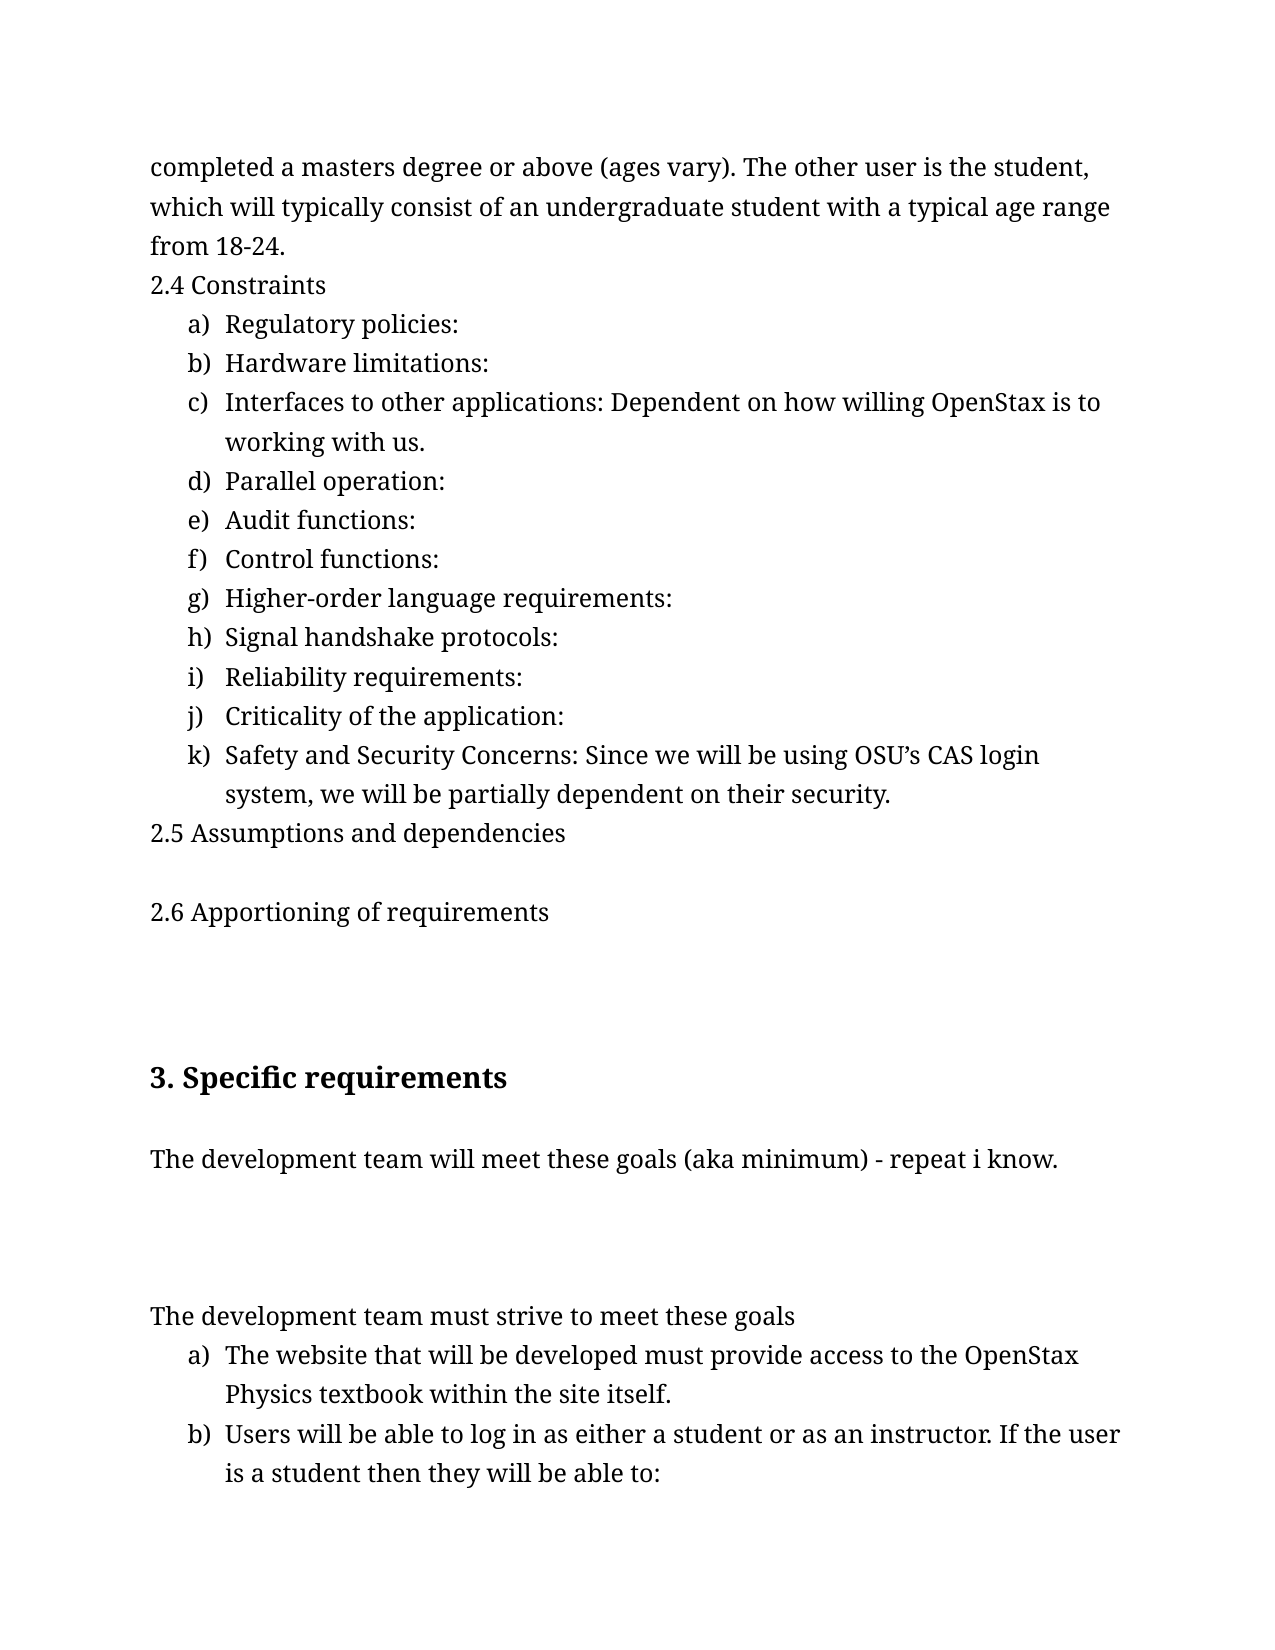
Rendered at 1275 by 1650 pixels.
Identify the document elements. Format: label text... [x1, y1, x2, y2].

list Safety and Security Concerns: Since we will be using OSU’s CAS login system, we will be partially dependent on their security. [187, 737, 1125, 811]
list Interfaces to other applications: Dependent on how willing OpenStax is to working with us. [187, 385, 1125, 458]
list Signal handshake protocols: [187, 620, 1125, 654]
list Users will be able to log in as either a student or as an instructor. If the user is a student then they will be able to: [187, 1416, 1125, 1489]
text 2.5 Assumptions and dependencies [150, 816, 1125, 850]
list Criticality of the application: [187, 698, 1125, 732]
list Higher-order language requirements: [187, 581, 1125, 615]
text 2.6 Apportioning of requirements [150, 894, 1125, 928]
text The development team must strive to meet these goals [150, 1299, 1125, 1333]
list Hardware limitations: [187, 346, 1125, 380]
text 3. Specific requirements [150, 1057, 1125, 1097]
list Reliability requirements: [187, 659, 1125, 693]
list Control functions: [187, 542, 1125, 576]
list Regulatory policies: [187, 307, 1125, 341]
list The website that will be developed must provide access to the OpenStax Physics textbook within the site itself. [187, 1338, 1125, 1411]
text 2.4 Constraints [150, 267, 1125, 302]
list Audit functions: [187, 502, 1125, 537]
list Parallel operation: [187, 463, 1125, 497]
text The development team will meet these goals (aka minimum) - repeat i know. [150, 1142, 1125, 1176]
text completed a masters degree or above (ages vary). The other user is the student, which will typically consist of an undergraduate student with a typical age range from 18-24. [150, 150, 1125, 262]
